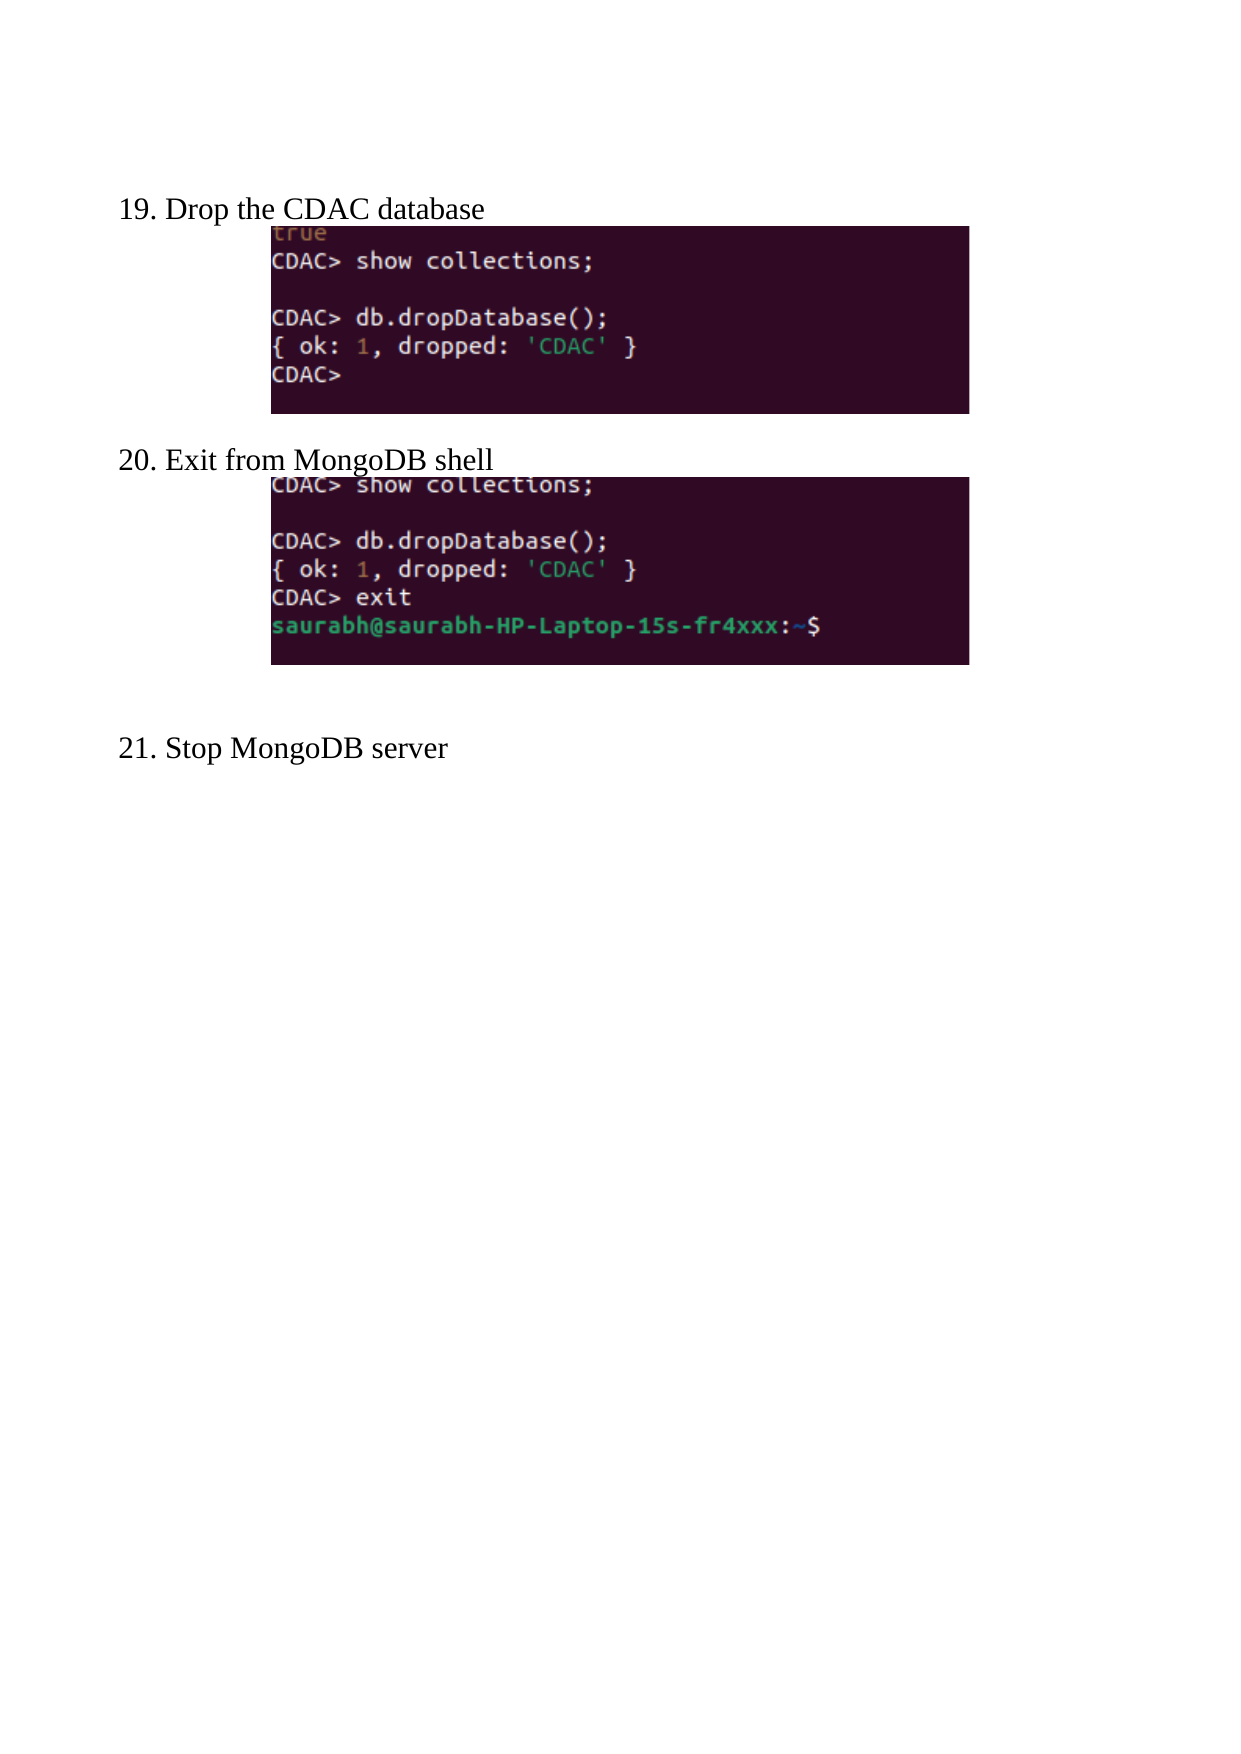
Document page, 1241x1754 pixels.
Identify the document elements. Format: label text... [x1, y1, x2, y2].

text 21. Stop MongoDB server [118, 729, 1122, 765]
text 20. Exit from MongoDB shell [118, 442, 1122, 477]
picture [271, 226, 970, 414]
text 19. Drop the CDAC database [118, 190, 1122, 226]
picture [271, 477, 970, 665]
